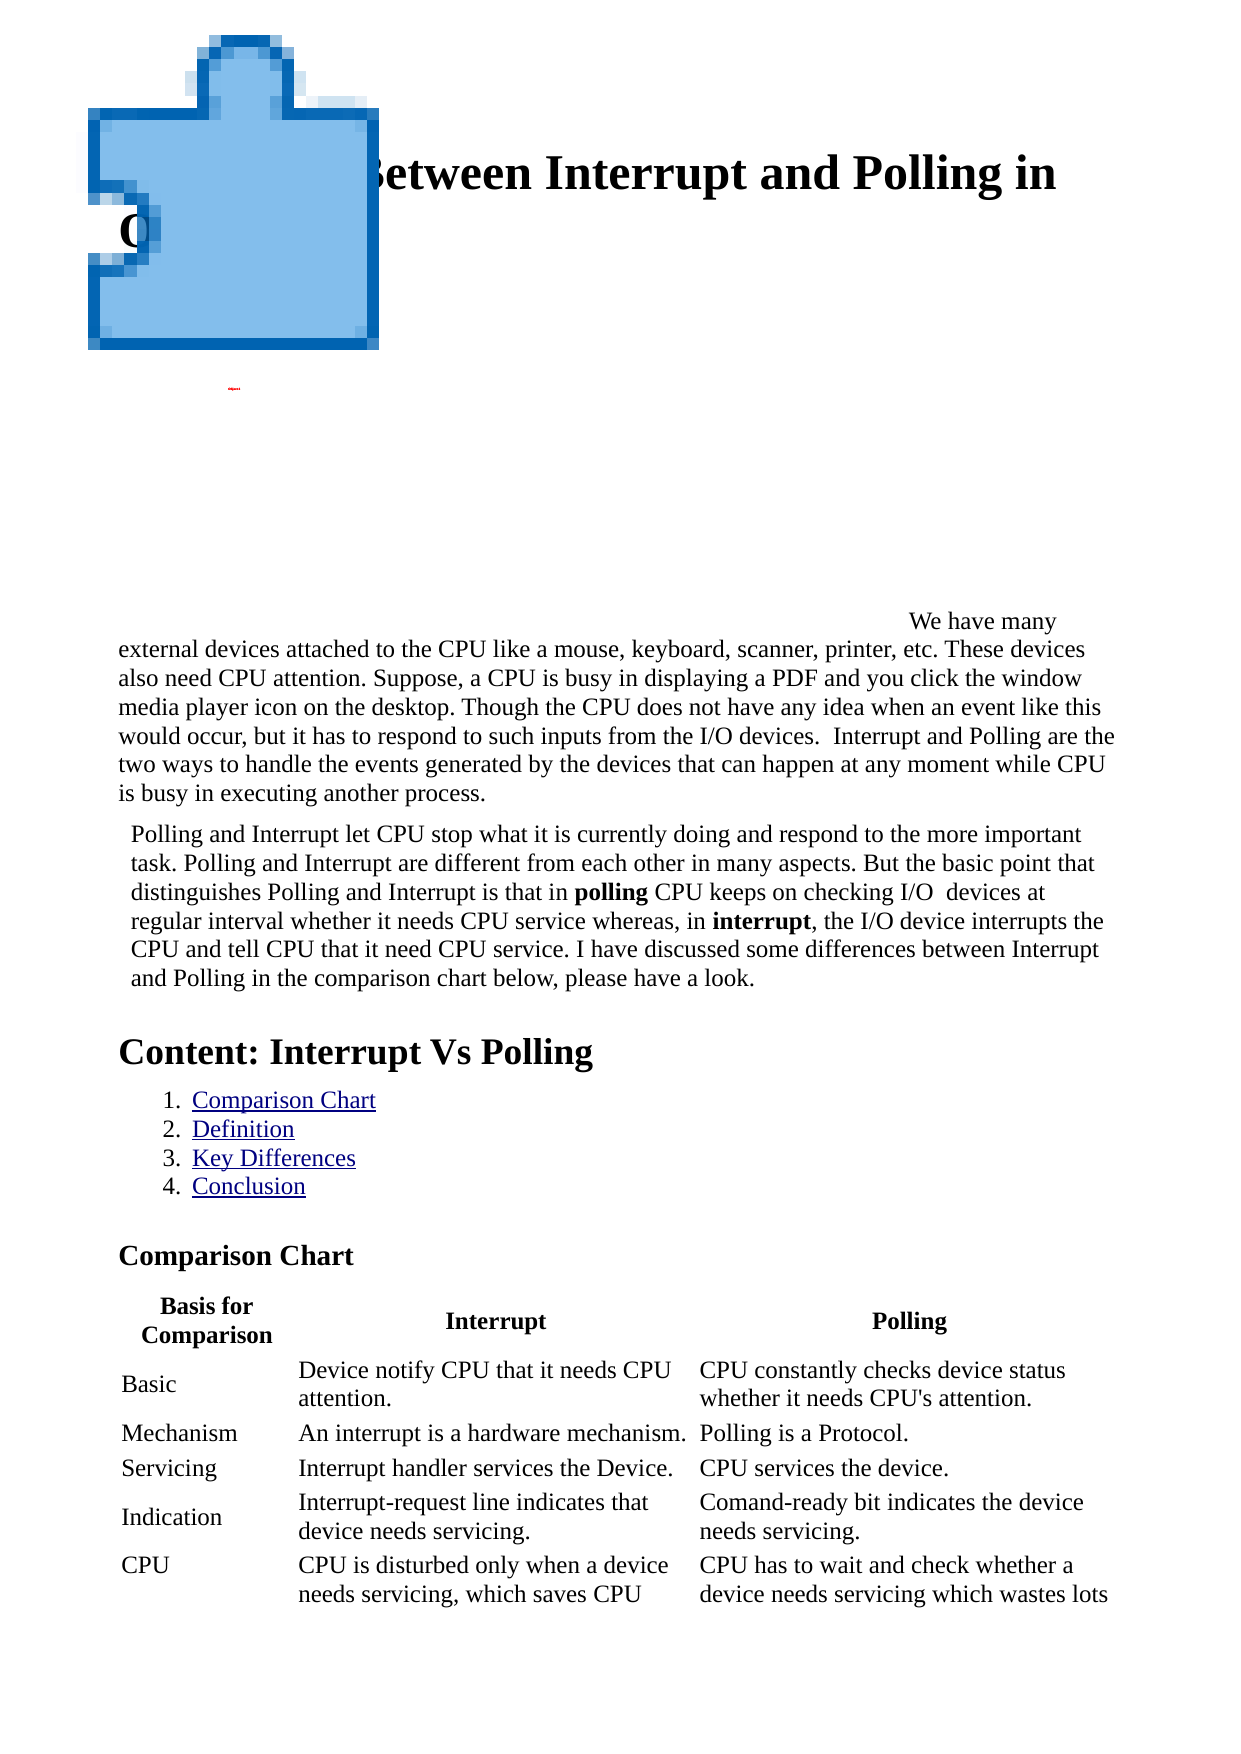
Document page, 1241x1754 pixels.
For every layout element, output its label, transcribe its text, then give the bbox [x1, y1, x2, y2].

table_cell CPU is disturbed only when a device needs servicing, which saves CPU [295, 1548, 696, 1611]
table_header Polling [696, 1289, 1122, 1352]
table_cell Polling is a Protocol. [696, 1415, 1122, 1450]
list Definition [162, 1114, 1122, 1143]
subtitle Difference Between Interrupt and Polling in OS [379, 143, 1122, 258]
table_cell Servicing [118, 1450, 295, 1484]
table_cell CPU [118, 1548, 295, 1611]
table_cell Basic [118, 1352, 295, 1415]
table_cell Interrupt-request line indicates that device needs servicing. [295, 1484, 696, 1548]
table_cell CPU has to wait and check whether a device needs servicing which wastes lots [696, 1548, 1122, 1611]
table_cell CPU constantly checks device status whether it needs CPU's attention. [696, 1352, 1122, 1415]
table_cell Interrupt handler services the Device. [295, 1450, 696, 1484]
list Conclusion [162, 1171, 1122, 1200]
list Comparison Chart [162, 1085, 1122, 1114]
table_header Basis for Comparison [118, 1289, 295, 1352]
table_cell Device notify CPU that it needs CPU attention. [295, 1352, 696, 1415]
text Leave a Comment [379, 271, 1122, 299]
subtitle Content: Interrupt Vs Polling [118, 1029, 1122, 1073]
text Polling and Interrupt let CPU stop what it is currently doing and respond to the more important task. Polling and Interrupt are different from each other in many aspects. But the basic point that distinguishes Polling and Interrupt is that in polling CPU keeps on checking I/O devices at regular interval whether it needs CPU service whereas, in interrupt, the I/O device interrupts the CPU and tell CPU that it need CPU service. I have discussed some differences between Interrupt and Polling in the comparison chart below, please have a look. [131, 819, 1109, 992]
table_cell Comand-ready bit indicates the device needs servicing. [696, 1484, 1122, 1548]
table_cell Mechanism [118, 1415, 295, 1450]
table_header Interrupt [295, 1289, 696, 1352]
list Key Differences [162, 1143, 1122, 1171]
table_cell CPU services the device. [696, 1450, 1122, 1484]
text We have many external devices attached to the CPU like a mouse, keyboard, scanner, printer, etc. These devices also need CPU attention. Suppose, a CPU is busy in displaying a PDF and you click the window media player icon on the desktop. Though the CPU does not have any idea when an event like this would occur, but it has to respond to such inputs from the I/O devices. Interrupt and Polling are the two ways to handle the events generated by the devices that can happen at any moment while CPU is busy in executing another process. [118, 312, 1122, 807]
subtitle Comparison Chart [118, 1238, 1122, 1271]
table_cell An interrupt is a hardware mechanism. [295, 1415, 696, 1450]
table_cell Indication [118, 1484, 295, 1548]
